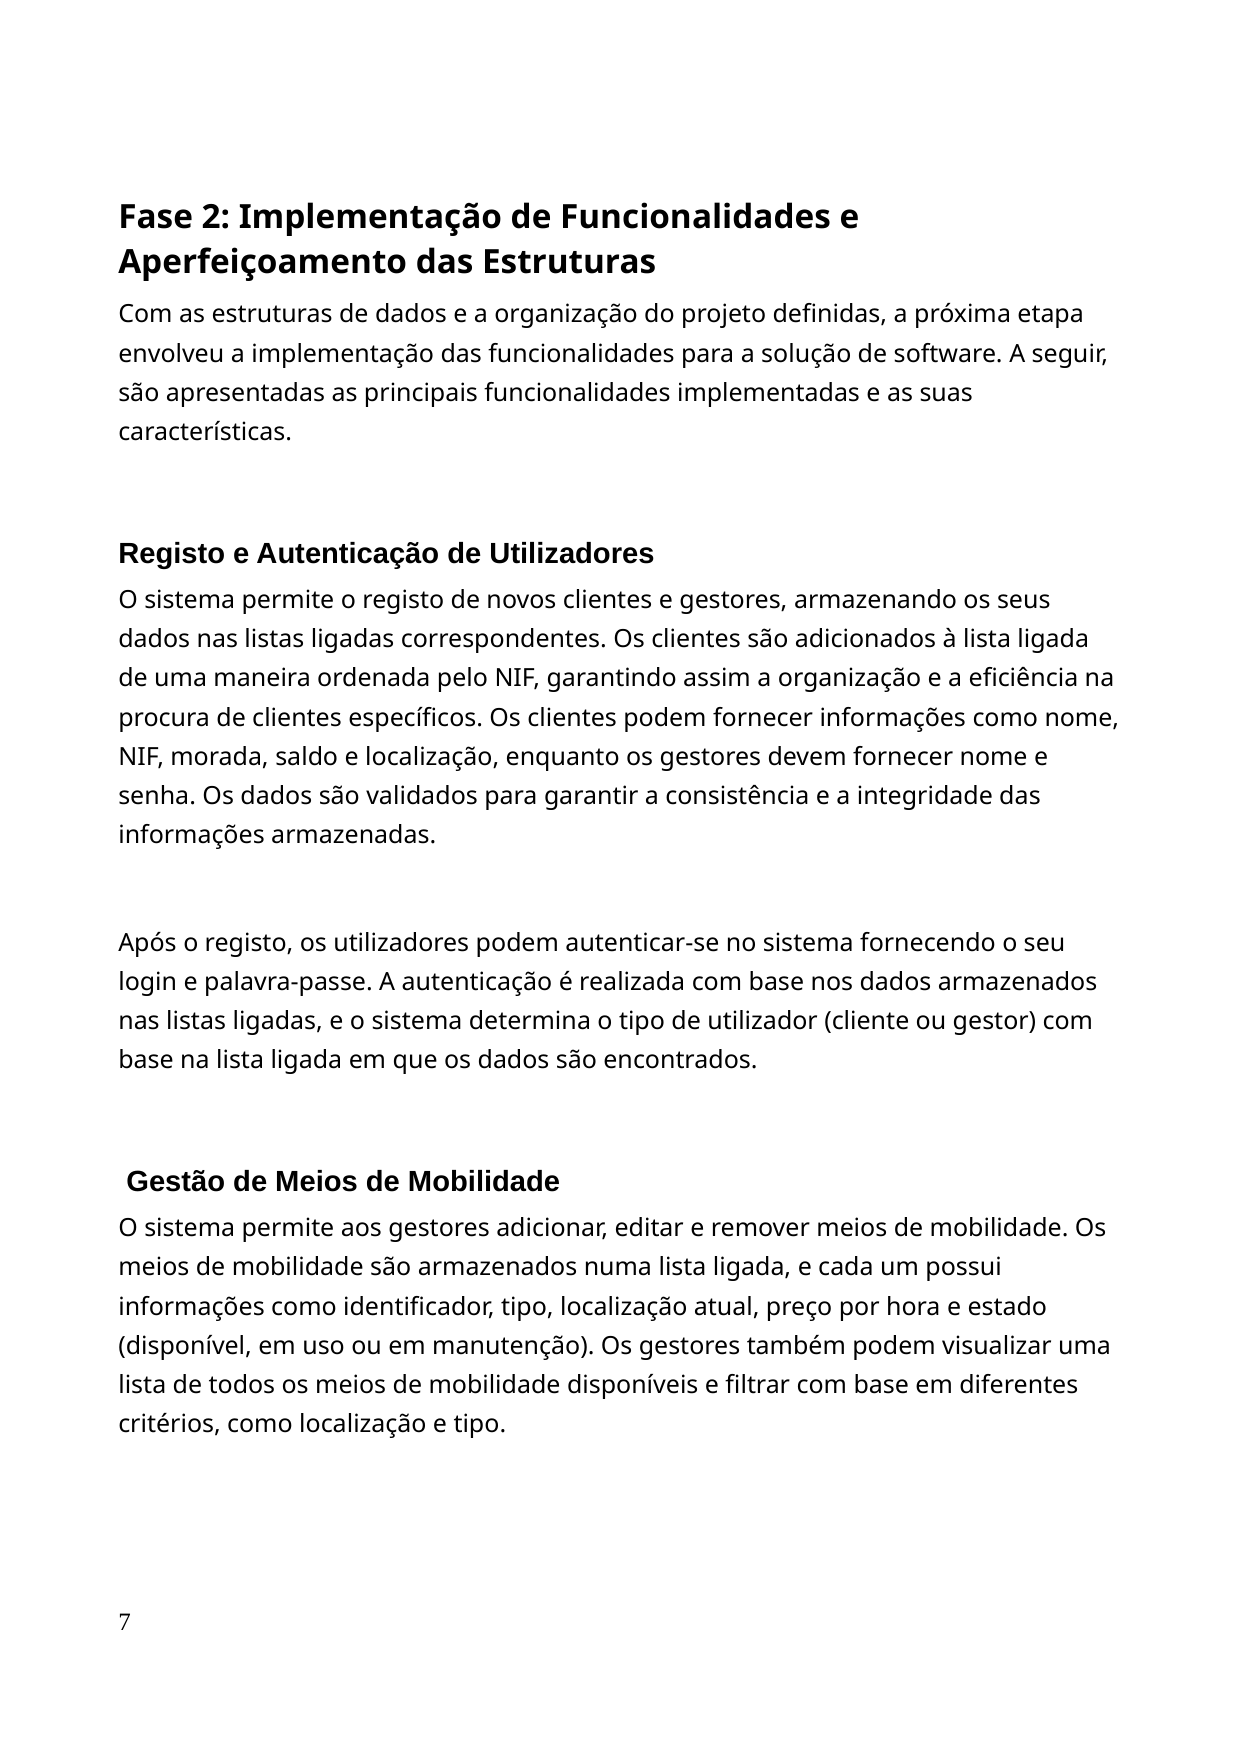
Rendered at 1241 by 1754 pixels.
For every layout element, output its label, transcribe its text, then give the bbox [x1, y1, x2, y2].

subtitle Fase 2: Implementação de Funcionalidades e Aperfeiçoamento das Estruturas [118, 193, 1122, 283]
subtitle Registo e Autenticação de Utilizadores [118, 536, 1122, 569]
text Com as estruturas de dados e a organização do projeto definidas, a próxima etapa envolveu a implementação das funcionalidades para a solução de software. A seguir, são apresentadas as principais funcionalidades implementadas e as suas características. [118, 296, 1122, 448]
text O sistema permite o registo de novos clientes e gestores, armazenando os seus dados nas listas ligadas correspondentes. Os clientes são adicionados à lista ligada de uma maneira ordenada pelo NIF, garantindo assim a organização e a eficiência na procura de clientes específicos. Os clientes podem fornecer informações como nome, NIF, morada, saldo e localização, enquanto os gestores devem fornecer nome e senha. Os dados são validados para garantir a consistência e a integridade das informações armazenadas. [118, 582, 1122, 851]
text O sistema permite aos gestores adicionar, editar e remover meios de mobilidade. Os meios de mobilidade são armazenados numa lista ligada, e cada um possui informações como identificador, tipo, localização atual, preço por hora e estado (disponível, em uso ou em manutenção). Os gestores também podem visualizar uma lista de todos os meios de mobilidade disponíveis e filtrar com base em diferentes critérios, como localização e tipo. [118, 1210, 1122, 1440]
subtitle Gestão de Meios de Mobilidade [118, 1164, 1122, 1197]
text Após o registo, os utilizadores podem autenticar-se no sistema fornecendo o seu login e palavra-passe. A autenticação é realizada com base nos dados armazenados nas listas ligadas, e o sistema determina o tipo de utilizador (cliente ou gestor) com base na lista ligada em que os dados são encontrados. [118, 924, 1122, 1076]
